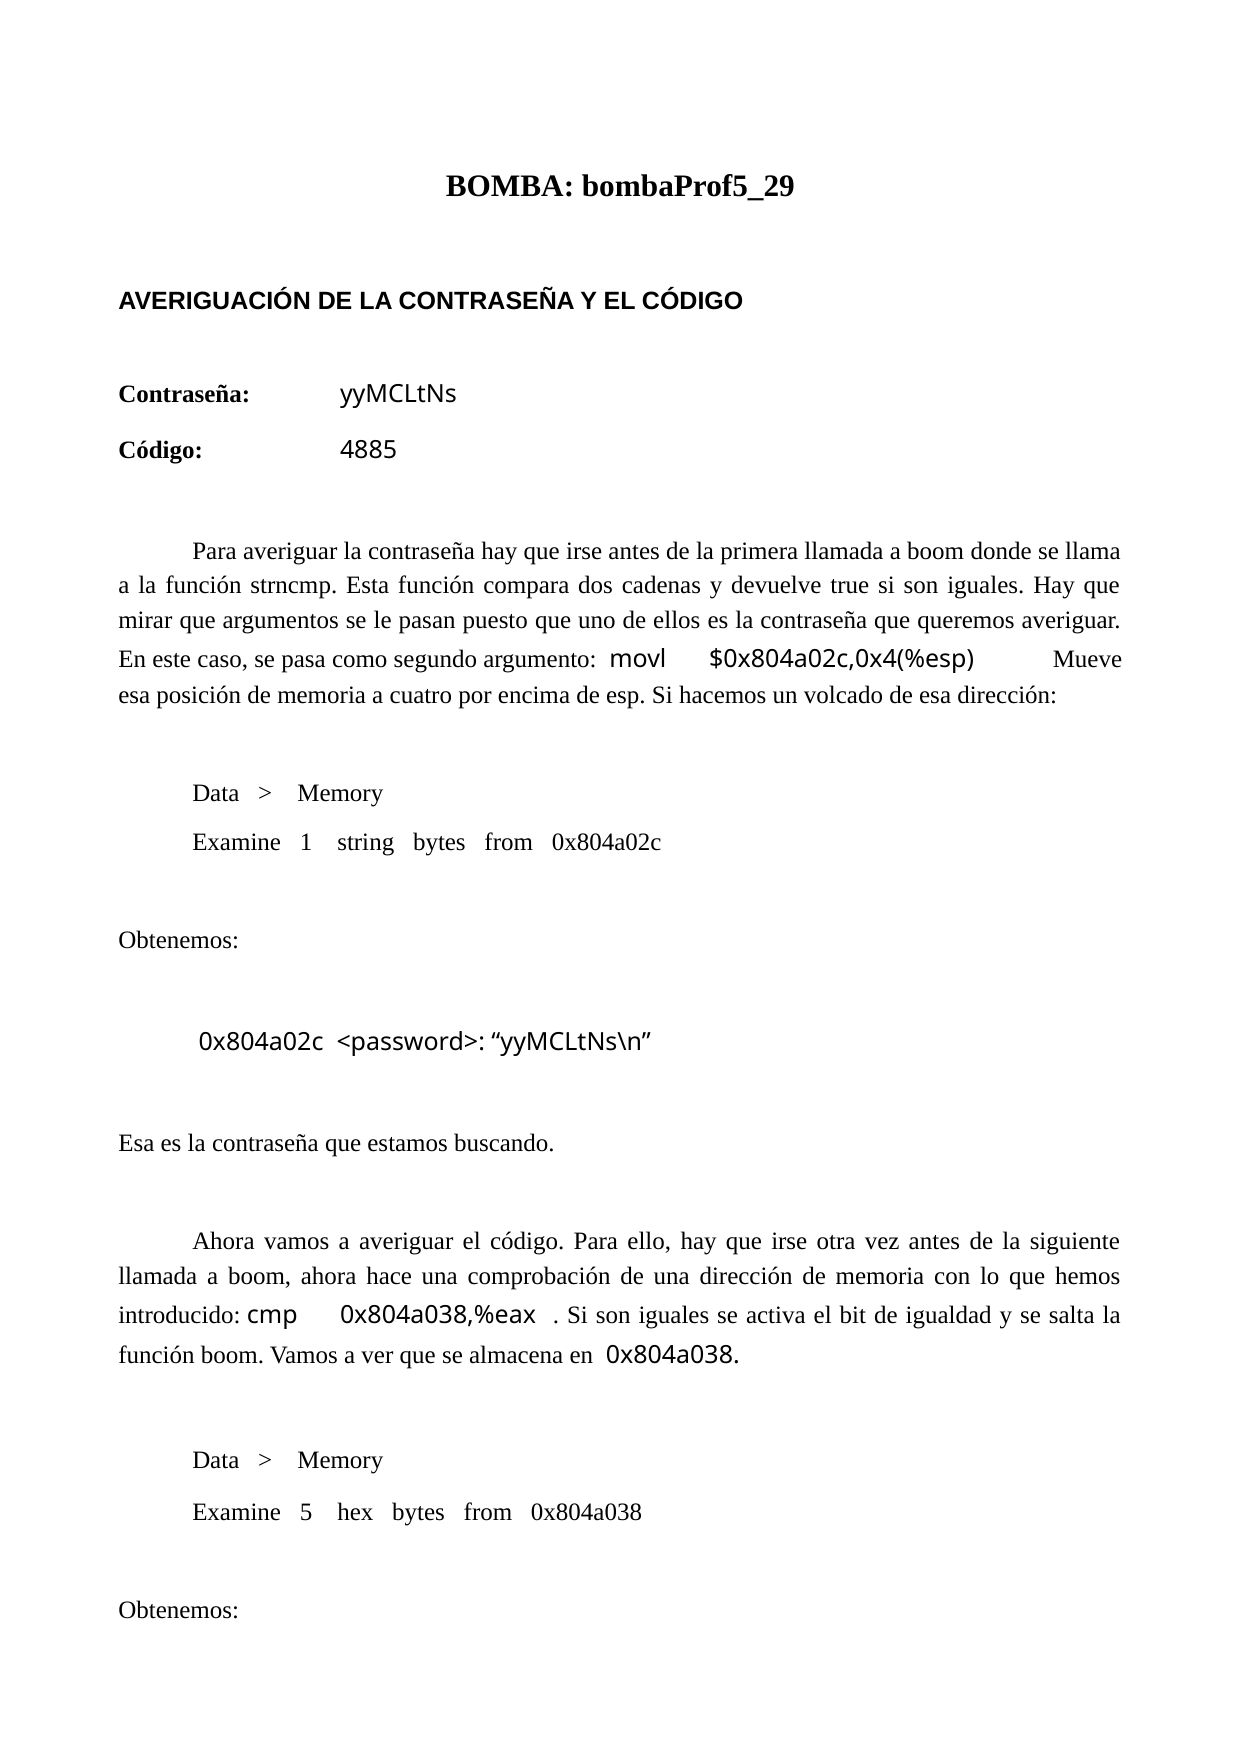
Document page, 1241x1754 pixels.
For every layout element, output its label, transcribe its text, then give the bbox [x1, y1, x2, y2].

text Examine 1 string bytes from 0x804a02c [118, 827, 1122, 856]
text Data > Memory [118, 778, 1122, 807]
text Obtenemos: [118, 1595, 1122, 1624]
text Examine 5 hex bytes from 0x804a038 [118, 1497, 1122, 1526]
text Esa es la contraseña que estamos buscando. [118, 1128, 1122, 1157]
text Para averiguar la contraseña hay que irse antes de la primera llamada a boom donde se llama a la función strncmp. Esta función compara dos cadenas y devuelve true si son iguales. Hay que mirar que argumentos se le pasan puesto que uno de ellos es la contraseña que queremos averiguar. En este caso, se pasa como segundo argumento: movl $0x804a02c,0x4(%esp) Mueve esa posición de memoria a cuatro por encima de esp. Si hacemos un volcado de esa dirección: [118, 536, 1122, 709]
text Contraseña: yyMCLtNs [118, 376, 1122, 410]
text Data > Memory [118, 1442, 1122, 1476]
text 0x804a02c <password>: “yyMCLtNs\n” [118, 1024, 1122, 1058]
text BOMBA: bombaProf5_29 [118, 167, 1122, 203]
text Obtenemos: [118, 926, 1122, 954]
subtitle AVERIGUACIÓN DE LA CONTRASEÑA Y EL CÓDIGO [118, 286, 1122, 314]
text Código: 4885 [118, 432, 1122, 466]
text Ahora vamos a averiguar el código. Para ello, hay que irse otra vez antes de la siguiente llamada a boom, ahora hace una comprobación de una dirección de memoria con lo que hemos introducido: cmp 0x804a038,%eax . Si son iguales se activa el bit de igualdad y se salta la función boom. Vamos a ver que se almacena en 0x804a038. [118, 1226, 1122, 1371]
